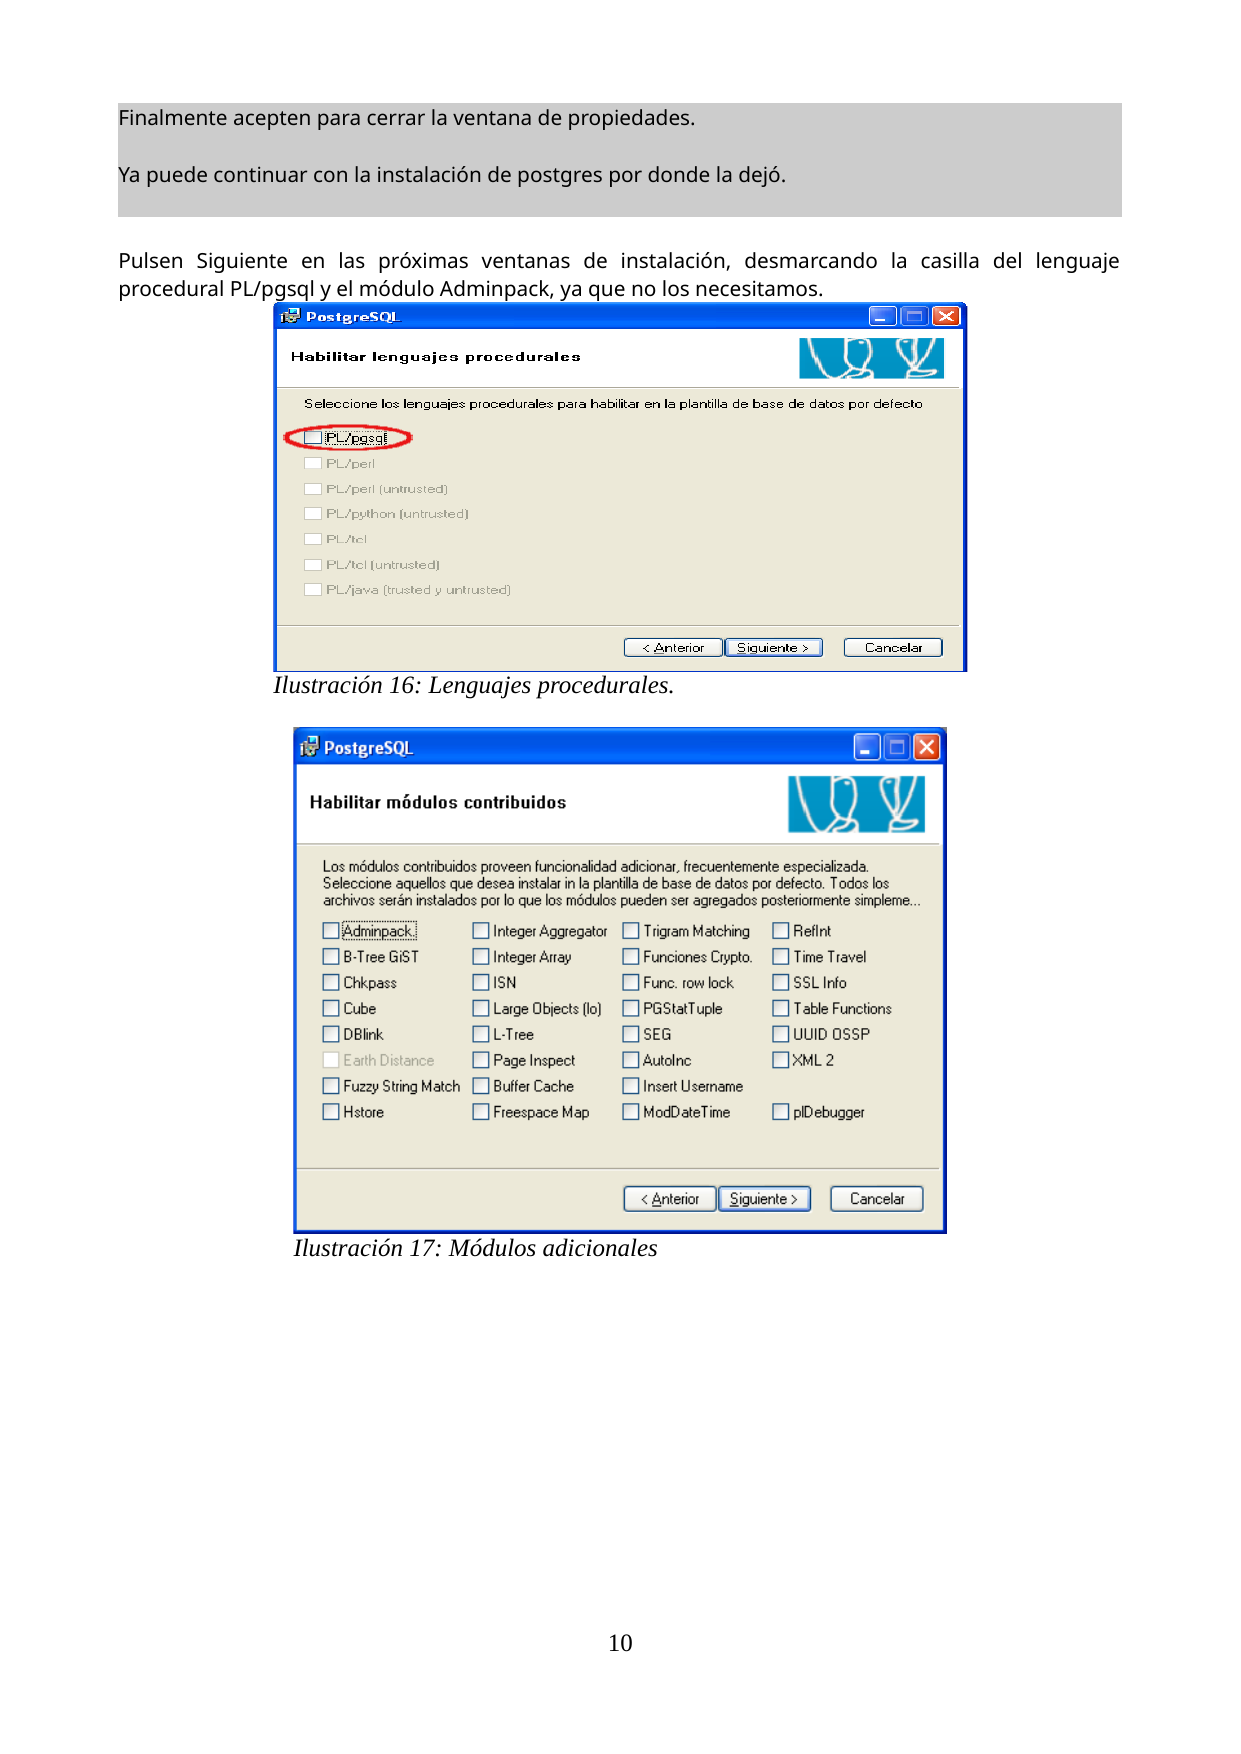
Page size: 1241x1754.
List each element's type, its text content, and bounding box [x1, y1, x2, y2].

text Ya puede continuar con la instalación de postgres por donde la dejó. [118, 160, 1122, 189]
text Finalmente acepten para cerrar la ventana de propiedades. [118, 103, 1122, 132]
text Ilustración 16: Lenguajes procedurales. [273, 672, 967, 699]
text Pulsen Siguiente en las próximas ventanas de instalación, desmarcando la casilla del lenguaje procedural PL/pgsql y el módulo Adminpack, ya que no los necesitamos. [118, 246, 1122, 303]
picture [293, 727, 947, 1234]
text Ilustración 17: Módulos adicionales [293, 1234, 947, 1262]
picture [273, 302, 968, 672]
